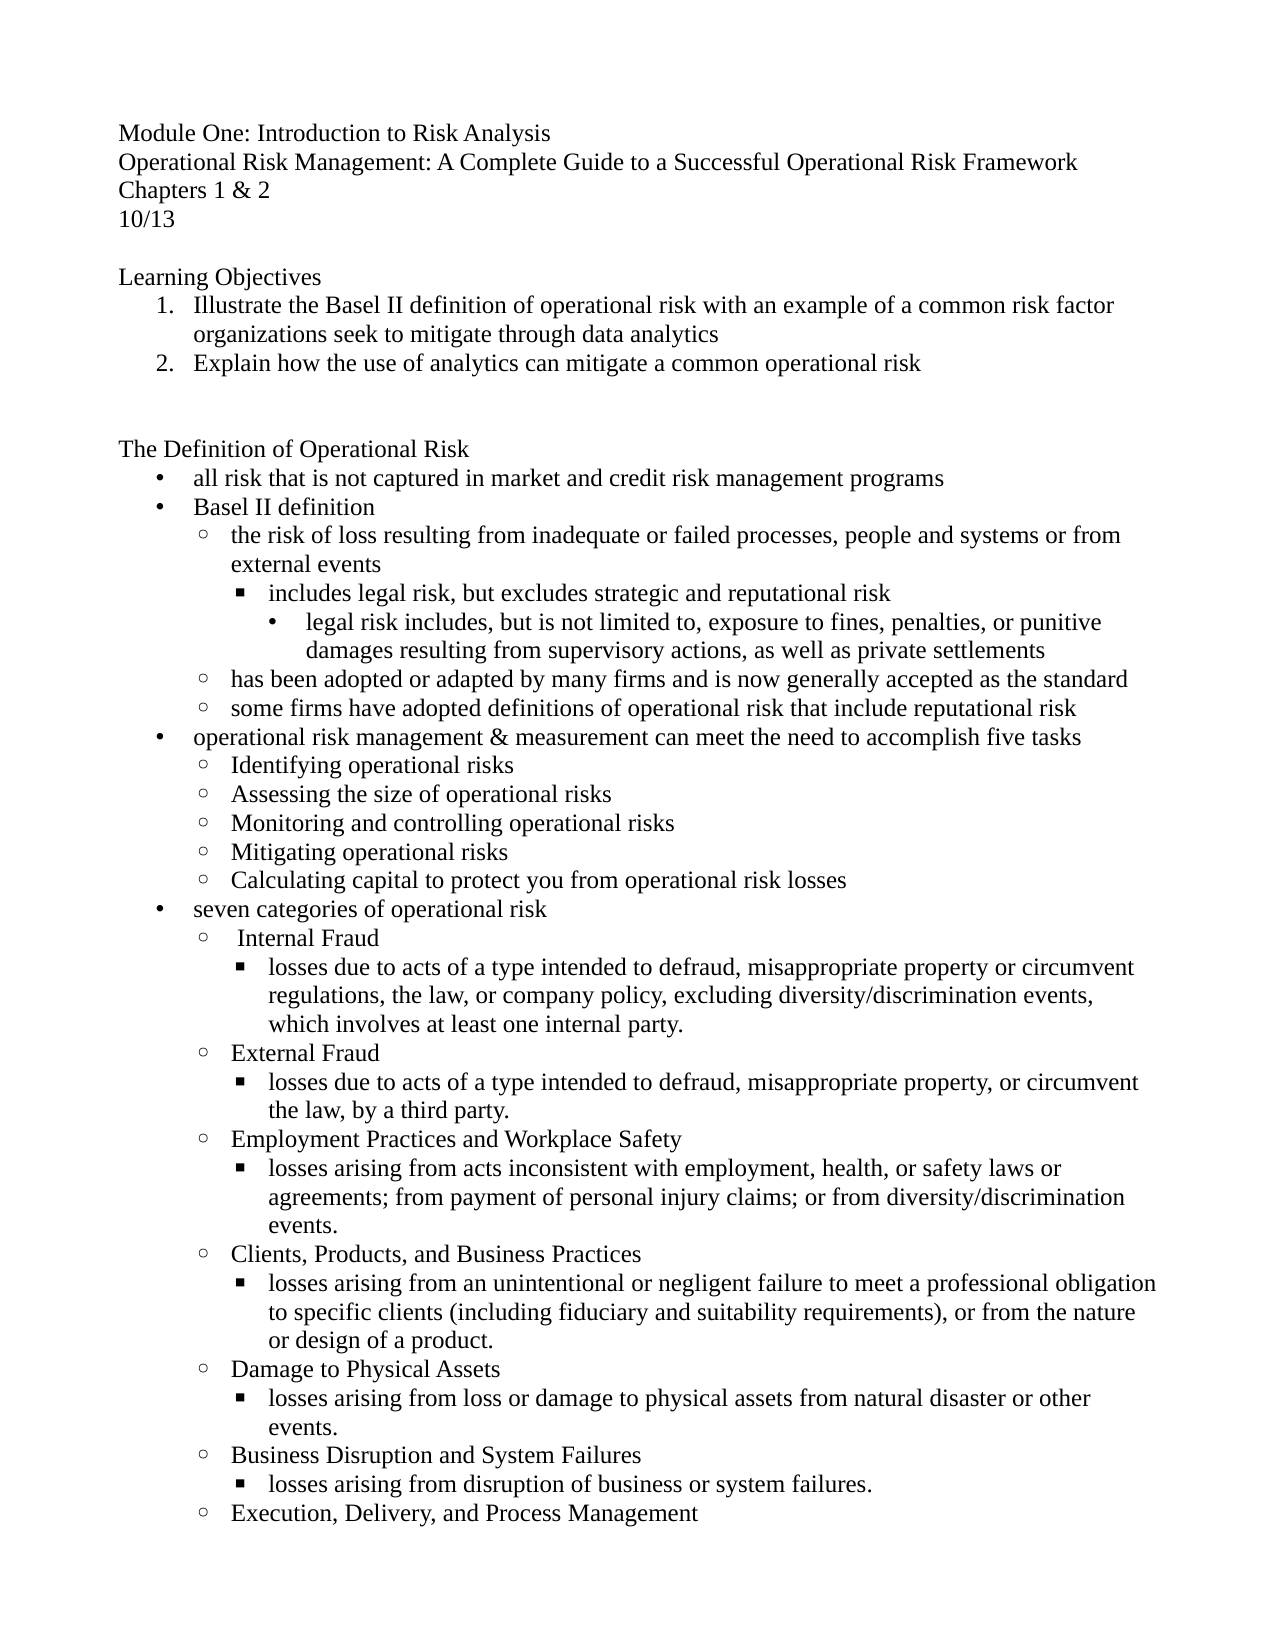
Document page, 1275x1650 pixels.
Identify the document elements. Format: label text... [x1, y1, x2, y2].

list Assessing the size of operational risks [193, 779, 1157, 808]
list losses arising from an unintentional or negligent failure to meet a professional obligation to specific clients (including fiduciary and suitability requirements), or from the nature or design of a product. [231, 1268, 1157, 1354]
list losses due to acts of a type intended to defraud, misappropriate property or circumvent regulations, the law, or company policy, excluding diversity/discrimination events, which involves at least one internal party. [231, 952, 1157, 1038]
list Mitigating operational risks [193, 837, 1157, 866]
list Identifying operational risks [193, 751, 1157, 779]
list Employment Practices and Workplace Safety [193, 1124, 1157, 1153]
text Chapters 1 & 2 [118, 176, 1157, 204]
list losses arising from acts inconsistent with employment, health, or safety laws or agreements; from payment of personal injury claims; or from diversity/discrimination events. [231, 1153, 1157, 1239]
list Internal Fraud [193, 923, 1157, 952]
list operational risk management & measurement can meet the need to accomplish five tasks [156, 722, 1157, 751]
list Explain how the use of analytics can mitigate a common operational risk [156, 348, 1157, 377]
list Execution, Delivery, and Process Management [193, 1498, 1157, 1527]
list losses arising from loss or damage to physical assets from natural disaster or other events. [231, 1383, 1157, 1441]
list Damage to Physical Assets [193, 1354, 1157, 1383]
list Illustrate the Basel II definition of operational risk with an example of a common risk factor organizations seek to mitigate through data analytics [156, 291, 1157, 348]
text Module One: Introduction to Risk Analysis [118, 118, 1157, 147]
list includes legal risk, but excludes strategic and reputational risk [231, 578, 1157, 607]
list has been adopted or adapted by many firms and is now generally accepted as the standard [193, 664, 1157, 693]
list losses due to acts of a type intended to defraud, misappropriate property, or circumvent the law, by a third party. [231, 1067, 1157, 1124]
list seven categories of operational risk [156, 894, 1157, 923]
list some firms have adopted definitions of operational risk that include reputational risk [193, 693, 1157, 722]
list losses arising from disruption of business or system failures. [231, 1469, 1157, 1498]
list Business Disruption and System Failures [193, 1441, 1157, 1469]
list all risk that is not captured in market and credit risk management programs [156, 463, 1157, 492]
list legal risk includes, but is not limited to, exposure to fines, penalties, or punitive damages resulting from supervisory actions, as well as private settlements [268, 607, 1157, 664]
list External Fraud [193, 1038, 1157, 1067]
list the risk of loss resulting from inadequate or failed processes, people and systems or from external events [193, 521, 1157, 578]
text 10/13 [118, 204, 1157, 233]
list Monitoring and controlling operational risks [193, 808, 1157, 837]
text The Definition of Operational Risk [118, 434, 1157, 463]
text Learning Objectives [118, 262, 1157, 291]
text Operational Risk Management: A Complete Guide to a Successful Operational Risk Framework [118, 147, 1157, 176]
list Basel II definition [156, 492, 1157, 521]
list Calculating capital to protect you from operational risk losses [193, 866, 1157, 894]
list Clients, Products, and Business Practices [193, 1239, 1157, 1268]
